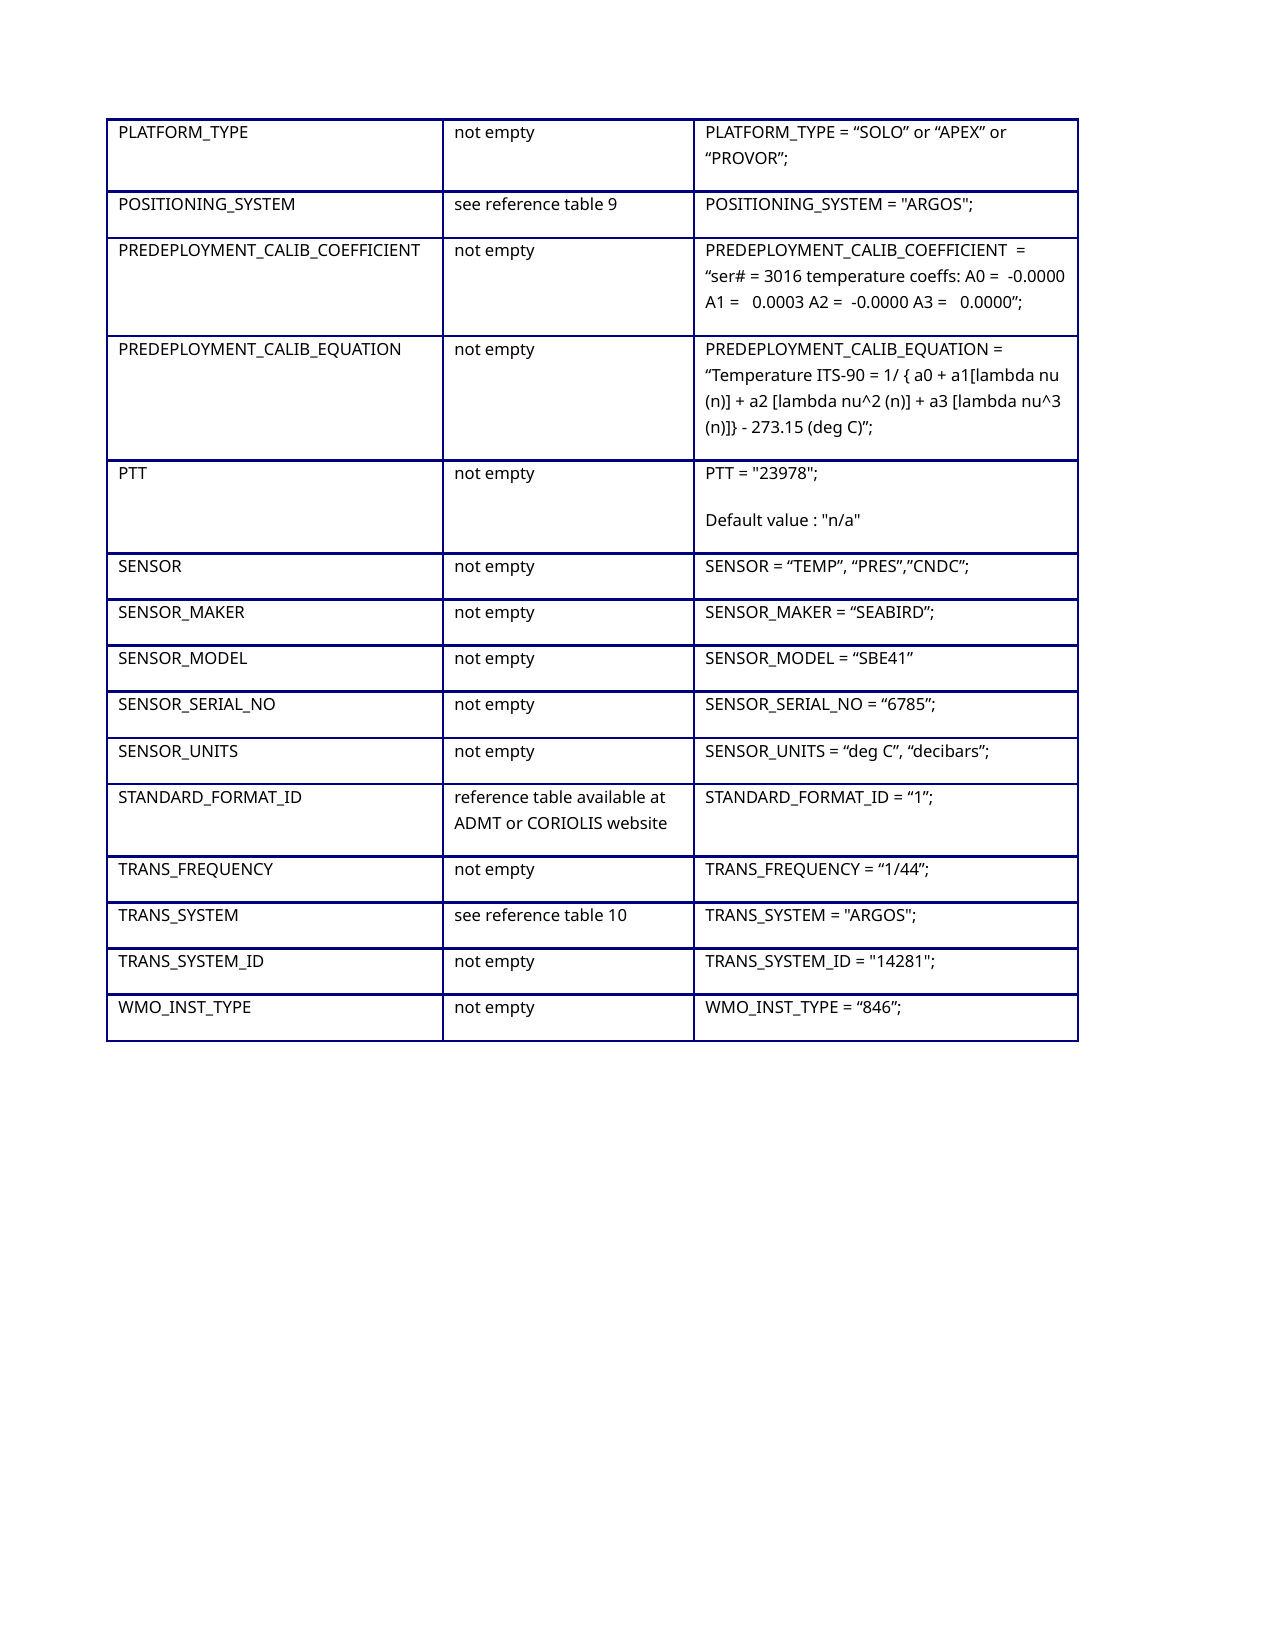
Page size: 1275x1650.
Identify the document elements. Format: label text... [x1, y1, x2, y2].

table_cell not empty [444, 555, 693, 598]
table_cell not empty [444, 462, 693, 552]
table_cell TRANS_SYSTEM_ID [108, 950, 442, 993]
table_cell not empty [444, 996, 693, 1039]
table_cell SENSOR_SERIAL_NO [108, 693, 442, 737]
table_cell POSITIONING_SYSTEM [108, 193, 442, 236]
table_cell STANDARD_FORMAT_ID = “1”; [695, 785, 1077, 855]
table_cell TRANS_FREQUENCY [108, 858, 442, 901]
table_cell SENSOR_MAKER = “SEABIRD”; [695, 601, 1077, 644]
table_cell WMO_INST_TYPE [108, 996, 442, 1039]
table_cell not empty [444, 239, 693, 335]
table_cell SENSOR_UNITS [108, 739, 442, 783]
table_cell TRANS_SYSTEM [108, 904, 442, 947]
table_cell SENSOR_SERIAL_NO = “6785”; [695, 693, 1077, 737]
table_cell not empty [444, 693, 693, 737]
table_cell SENSOR_MODEL = “SBE41” [695, 647, 1077, 690]
table_cell not empty [444, 647, 693, 690]
table_cell SENSOR [108, 555, 442, 598]
table_cell not empty [444, 950, 693, 993]
table_cell see reference table 9 [444, 193, 693, 236]
table_cell not empty [444, 121, 693, 190]
table_cell SENSOR = “TEMP”, “PRES”,”CNDC”; [695, 555, 1077, 598]
table_cell TRANS_SYSTEM_ID = "14281"; [695, 950, 1077, 993]
table_cell STANDARD_FORMAT_ID [108, 785, 442, 855]
table_cell SENSOR_MAKER [108, 601, 442, 644]
table_cell reference table available at ADMT or CORIOLIS website [444, 785, 693, 855]
table_cell PREDEPLOYMENT_CALIB_COEFFICIENT = “ser# = 3016 temperature coeffs: A0 = -0.0000 A1 = 0.0003 A2 = -0.0000 A3 = 0.0000”; [695, 239, 1077, 335]
table_cell PREDEPLOYMENT_CALIB_EQUATION [108, 337, 442, 459]
table_cell TRANS_SYSTEM = "ARGOS"; [695, 904, 1077, 947]
table_cell PREDEPLOYMENT_CALIB_EQUATION = “Temperature ITS-90 = 1/ { a0 + a1[lambda nu (n)] + a2 [lambda nu^2 (n)] + a3 [lambda nu^3 (n)]} - 273.15 (deg C)”; [695, 337, 1077, 459]
table_cell not empty [444, 858, 693, 901]
table_cell not empty [444, 337, 693, 459]
table_cell PREDEPLOYMENT_CALIB_COEFFICIENT [108, 239, 442, 335]
table_cell not empty [444, 601, 693, 644]
table_cell SENSOR_MODEL [108, 647, 442, 690]
table_cell PTT = "23978"; Default value : "n/a" [695, 462, 1077, 552]
table_cell TRANS_FREQUENCY = “1/44”; [695, 858, 1077, 901]
table_cell SENSOR_UNITS = “deg C”, “decibars”; [695, 739, 1077, 783]
table_cell WMO_INST_TYPE = “846”; [695, 996, 1077, 1039]
table_cell not empty [444, 739, 693, 783]
table_cell PTT [108, 462, 442, 552]
table_cell PLATFORM_TYPE = “SOLO” or “APEX” or “PROVOR”; [695, 121, 1077, 190]
table_cell see reference table 10 [444, 904, 693, 947]
table_cell POSITIONING_SYSTEM = "ARGOS"; [695, 193, 1077, 236]
table_cell PLATFORM_TYPE [108, 121, 442, 190]
